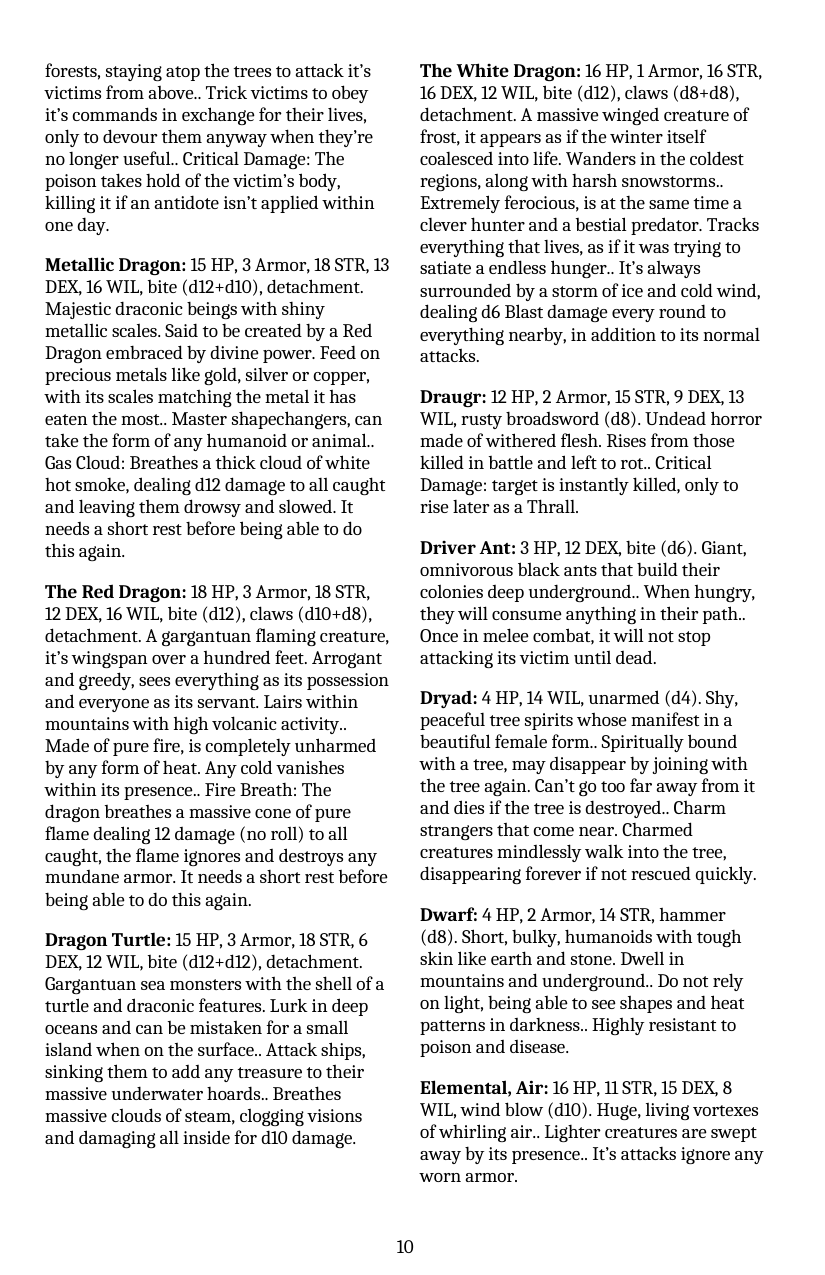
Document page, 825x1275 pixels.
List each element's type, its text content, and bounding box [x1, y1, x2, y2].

text The Red Dragon: 18 HP, 3 Armor, 18 STR, 12 DEX, 16 WIL, bite (d12), claws (d10+d8), detachment. A gargantuan flaming creature, it’s wingspan over a hundred feet. Arrogant and greedy, sees everything as its possession and everyone as its servant. Lairs within mountains with high volcanic activity.. Made of pure fire, is completely unharmed by any form of heat. Any cold vanishes within its presence.. Fire Breath: The dragon breathes a massive cone of pure flame dealing 12 damage (no roll) to all caught, the flame ignores and destroys any mundane armor. It needs a short rest before being able to do this again. [45, 581, 390, 911]
text Driver Ant: 3 HP, 12 DEX, bite (d6). Giant, omnivorous black ants that build their colonies deep underground.. When hungry, they will consume anything in their path.. Once in melee combat, it will not stop attacking its victim until dead. [420, 537, 765, 669]
text Elemental, Air: 16 HP, 11 STR, 15 DEX, 8 WIL, wind blow (d10). Huge, living vortexes of whirling air.. Lighter creatures are swept away by its presence.. It’s attacks ignore any worn armor. [420, 1077, 765, 1187]
text Draugr: 12 HP, 2 Armor, 15 STR, 9 DEX, 13 WIL, rusty broadsword (d8). Undead horror made of withered flesh. Rises from those killed in battle and left to rot.. Critical Damage: target is instantly killed, only to rise later as a Thrall. [420, 386, 765, 518]
text Metallic Dragon: 15 HP, 3 Armor, 18 STR, 13 DEX, 16 WIL, bite (d12+d10), detachment. Majestic draconic beings with shiny metallic scales. Said to be created by a Red Dragon embraced by divine power. Feed on precious metals like gold, silver or copper, with its scales matching the metal it has eaten the most.. Master shapechangers, can take the form of any humanoid or animal.. Gas Cloud: Breathes a thick cloud of white hot smoke, dealing d12 damage to all caught and leaving them drowsy and slowed. It needs a short rest before being able to do this again. [45, 254, 390, 562]
text Dwarf: 4 HP, 2 Armor, 14 STR, hammer (d8). Short, bulky, humanoids with tough skin like earth and stone. Dwell in mountains and underground.. Do not rely on light, being able to see shapes and heat patterns in darkness.. Highly resistant to poison and disease. [420, 904, 765, 1058]
text The White Dragon: 16 HP, 1 Armor, 16 STR, 16 DEX, 12 WIL, bite (d12), claws (d8+d8), detachment. A massive winged creature of frost, it appears as if the winter itself coalesced into life. Wanders in the coldest regions, along with harsh snowstorms.. Extremely ferocious, is at the same time a clever hunter and a bestial predator. Tracks everything that lives, as if it was trying to satiate a endless hunger.. It’s always surrounded by a storm of ice and cold wind, dealing d6 Blast damage every round to everything nearby, in addition to its normal attacks. [420, 60, 765, 368]
text forests, staying atop the trees to attack it’s victims from above.. Trick victims to obey it’s commands in exchange for their lives, only to devour them anyway when they’re no longer useful.. Critical Damage: The poison takes hold of the victim’s body, killing it if an antidote isn’t applied within one day. [45, 60, 390, 236]
text Dryad: 4 HP, 14 WIL, unarmed (d4). Shy, peaceful tree spirits whose manifest in a beautiful female form.. Spiritually bound with a tree, may disappear by joining with the tree again. Can’t go too far away from it and dies if the tree is destroyed.. Charm strangers that come near. Charmed creatures mindlessly walk into the tree, disappearing forever if not rescued quickly. [420, 688, 765, 886]
text Dragon Turtle: 15 HP, 3 Armor, 18 STR, 6 DEX, 12 WIL, bite (d12+d12), detachment. Gargantuan sea monsters with the shell of a turtle and draconic features. Lurk in deep oceans and can be mistaken for a small island when on the surface.. Attack ships, sinking them to add any treasure to their massive underwater hoards.. Breathes massive clouds of steam, clogging visions and damaging all inside for d10 damage. [45, 929, 390, 1149]
